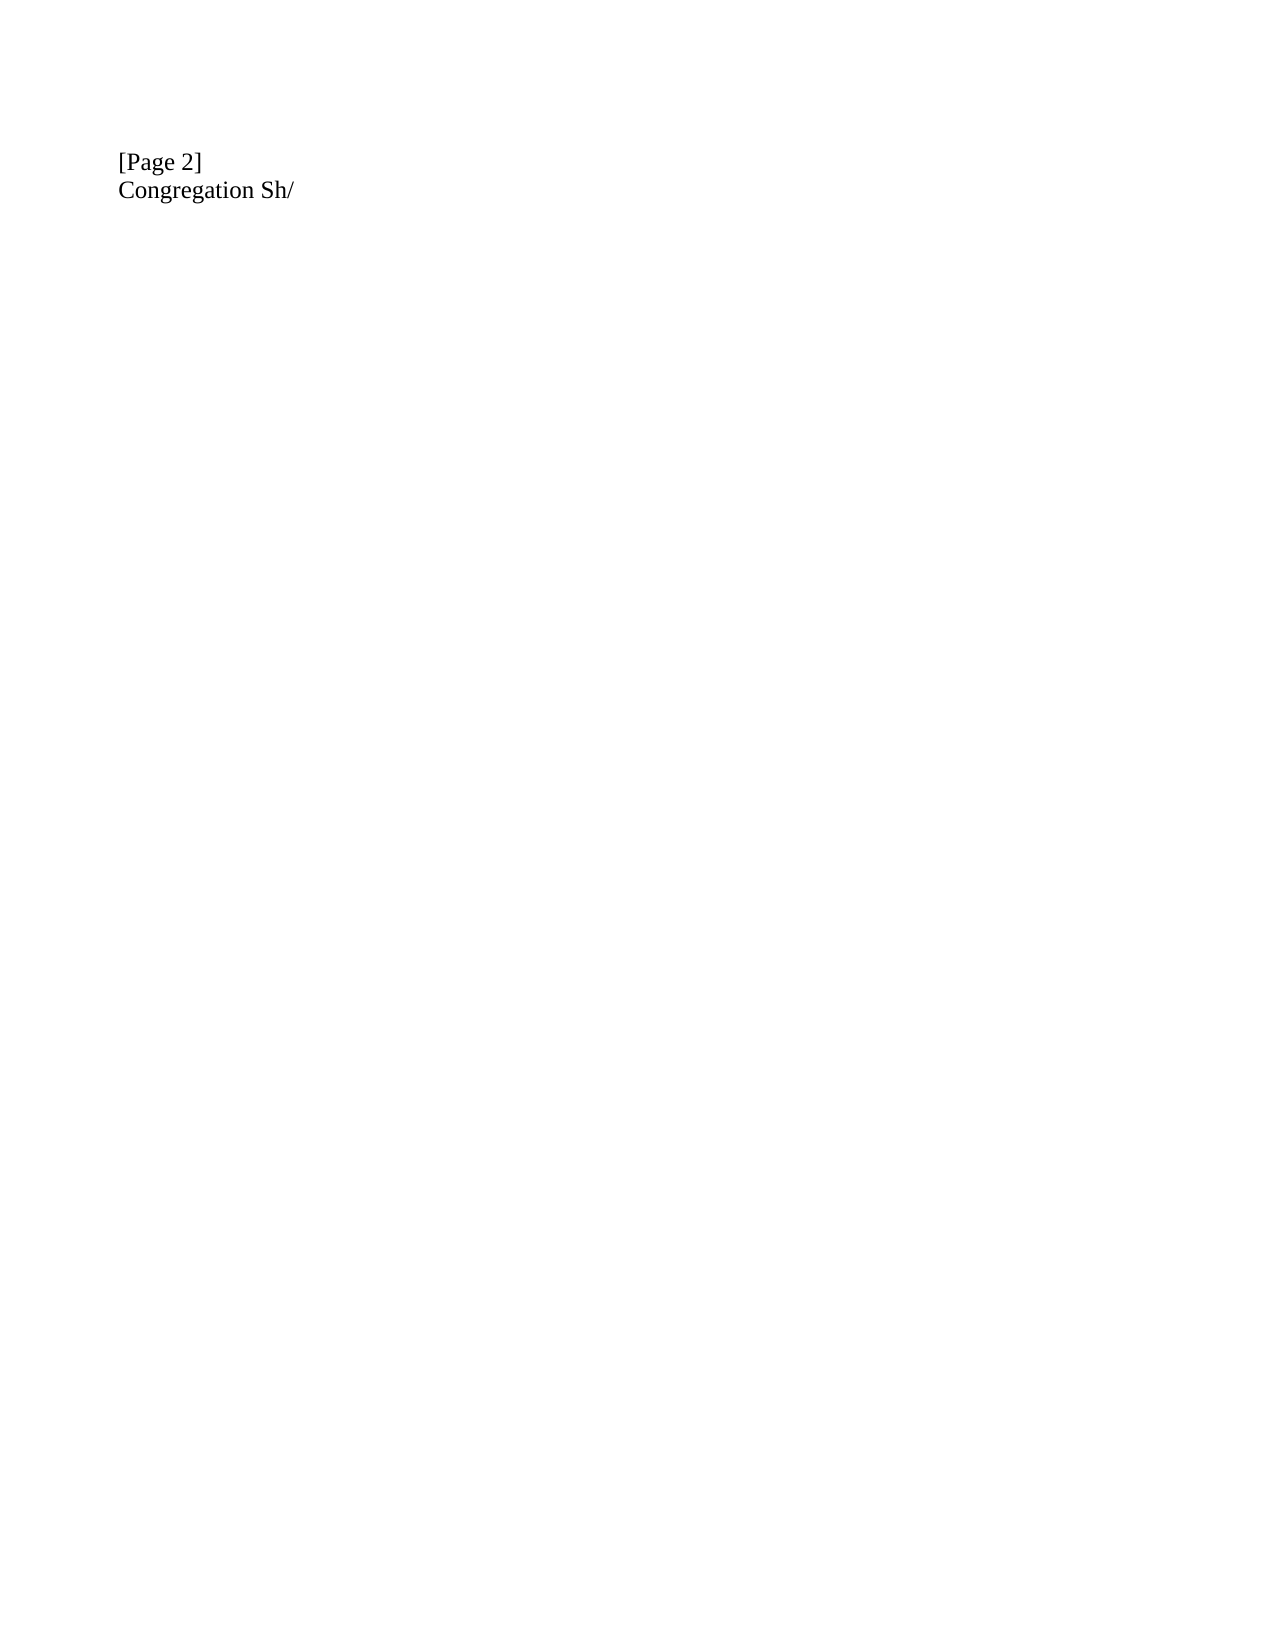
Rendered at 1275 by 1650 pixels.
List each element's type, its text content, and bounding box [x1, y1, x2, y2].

text Congregation Sh/ [118, 176, 1157, 204]
text [Page 2] [118, 147, 1157, 176]
